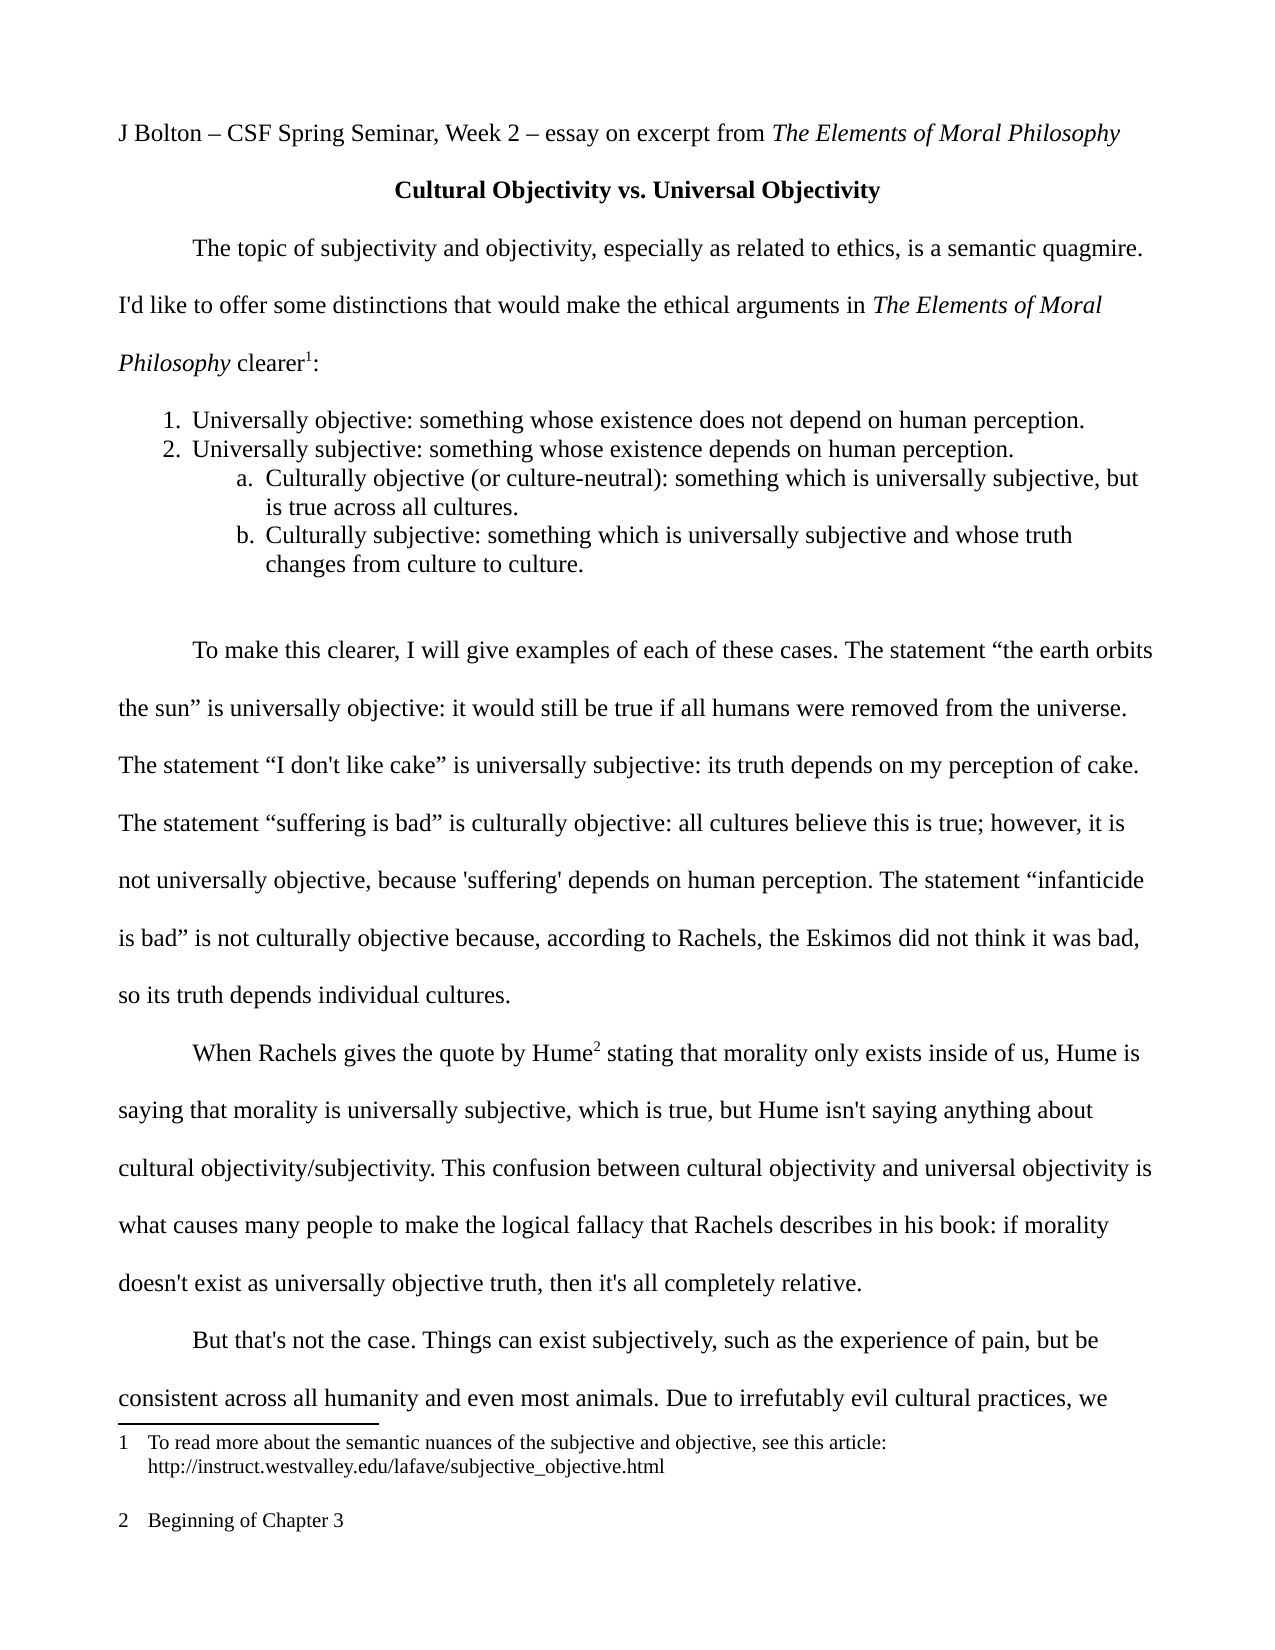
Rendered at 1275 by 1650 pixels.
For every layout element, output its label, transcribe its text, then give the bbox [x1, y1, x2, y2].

list Culturally objective (or culture-neutral): something which is universally subjective, but is true across all cultures. [236, 463, 1157, 521]
text The topic of subjectivity and objectivity, especially as related to ethics, is a semantic quagmire. I'd like to offer some distinctions that would make the ethical arguments in The Elements of Moral Philosophy clearer: [118, 233, 1157, 377]
text Beginning of Chapter 3 [118, 1508, 1157, 1532]
list Culturally subjective: something which is universally subjective and whose truth changes from culture to culture. [236, 521, 1157, 578]
text When Rachels gives the quote by Hume stating that morality only exists inside of us, Hume is saying that morality is universally subjective, which is true, but Hume isn't saying anything about cultural objectivity/subjectivity. This confusion between cultural objectivity and universal objectivity is what causes many people to make the logical fallacy that Rachels describes in his book: if morality doesn't exist as universally objective truth, then it's all completely relative. [118, 1038, 1157, 1297]
text To read more about the semantic nuances of the subjective and objective, see this article: http://instruct.westvalley.edu/lafave/subjective_objective.html [118, 1430, 1157, 1478]
list Universally objective: something whose existence does not depend on human perception. [162, 406, 1157, 434]
text J Bolton – CSF Spring Seminar, Week 2 – essay on excerpt from The Elements of Moral Philosophy [118, 118, 1157, 147]
text To make this clearer, I will give examples of each of these cases. The statement “the earth orbits the sun” is universally objective: it would still be true if all humans were removed from the universe. The statement “I don't like cake” is universally subjective: its truth depends on my perception of cake. The statement “suffering is bad” is culturally objective: all cultures believe this is true; however, it is not universally objective, because 'suffering' depends on human perception. The statement “infanticide is bad” is not culturally objective because, according to Rachels, the Eskimos did not think it was bad, so its truth depends individual cultures. [118, 636, 1157, 1009]
list Universally subjective: something whose existence depends on human perception. [162, 434, 1157, 463]
text Cultural Objectivity vs. Universal Objectivity [118, 176, 1157, 204]
text But that's not the case. Things can exist subjectively, such as the experience of pain, but be consistent across all humanity and even most animals. Due to irrefutably evil cultural practices, we [118, 1326, 1157, 1412]
